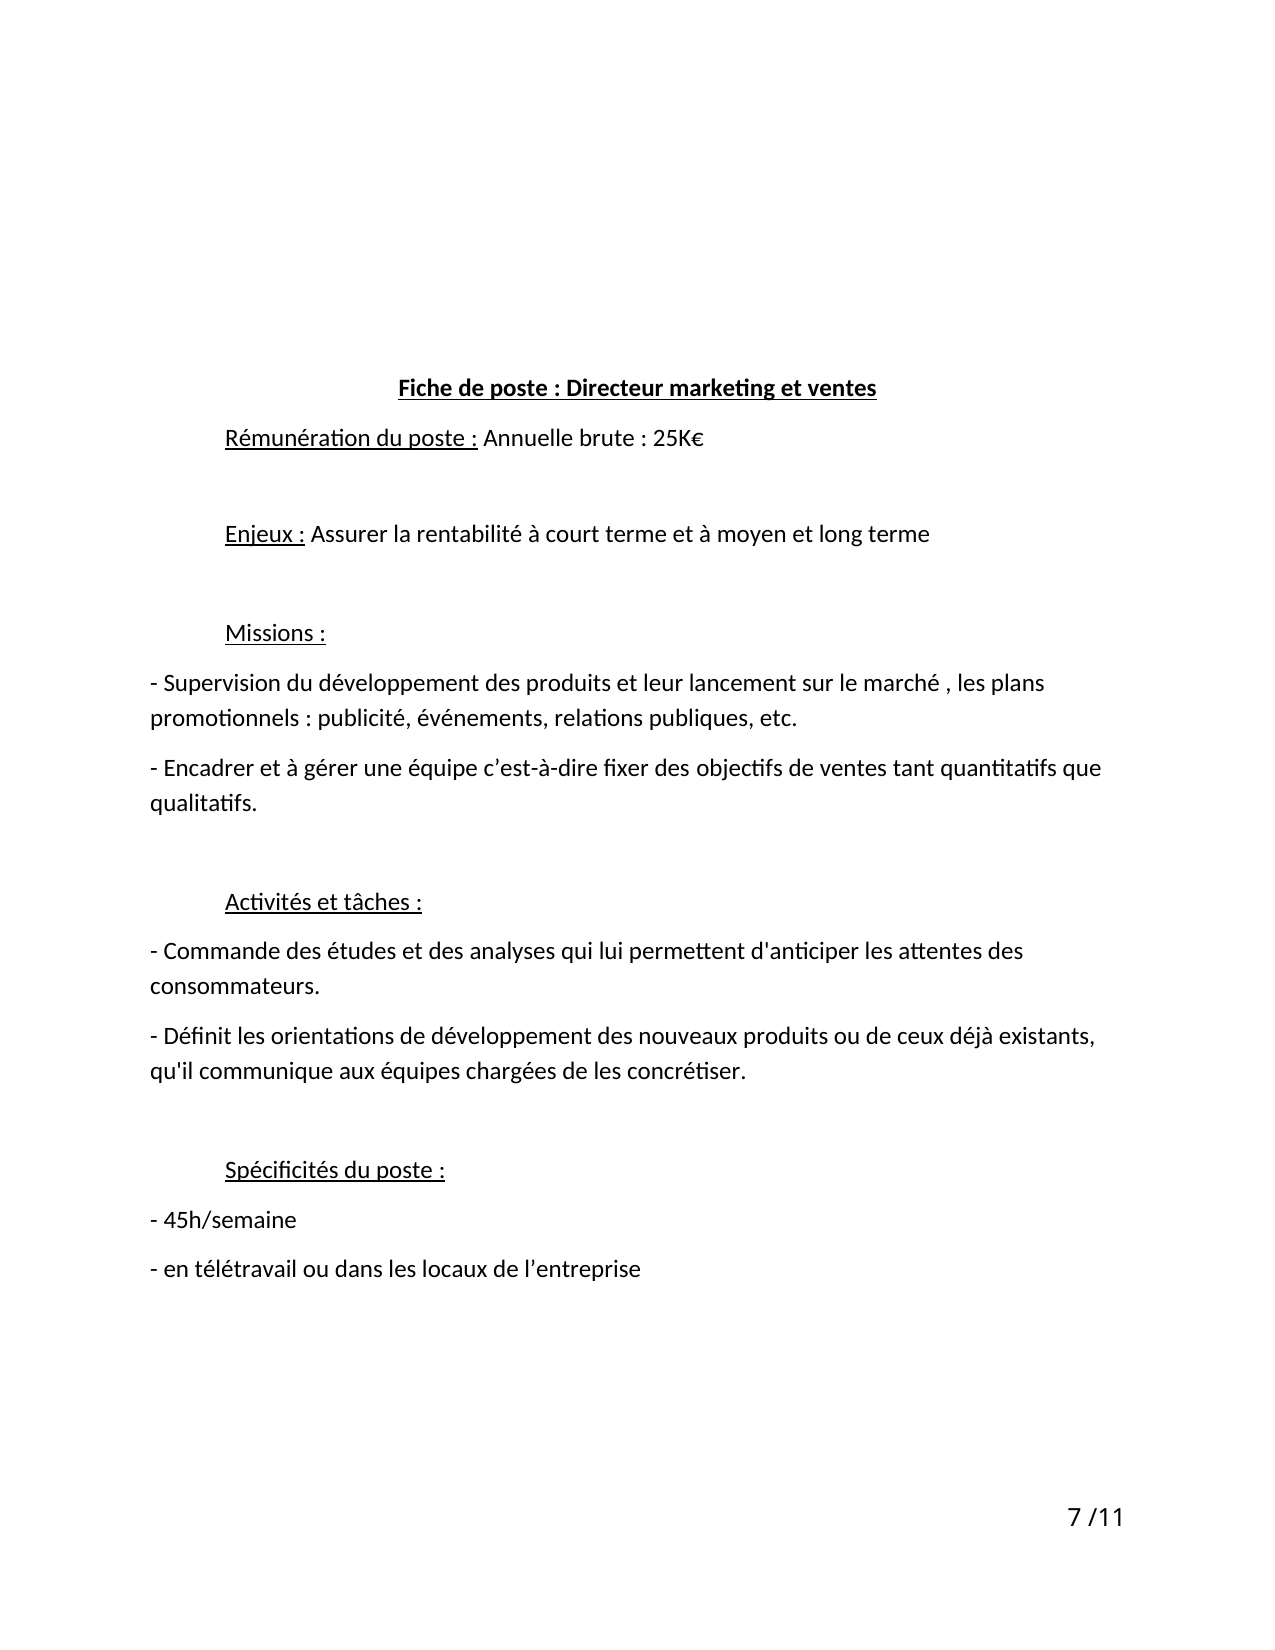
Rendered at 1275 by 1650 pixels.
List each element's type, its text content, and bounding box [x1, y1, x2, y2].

text - Définit les orientations de développement des nouveaux produits ou de ceux déjà existants, qu'il communique aux équipes chargées de les concrétiser. [150, 1020, 1125, 1086]
text Activités et tâches : [150, 886, 1125, 916]
text Spécificités du poste : [150, 1154, 1125, 1185]
text - Commande des études et des analyses qui lui permettent d'anticiper les attentes des consommateurs. [150, 936, 1125, 1001]
text Rémunération du poste : Annuelle brute : 25K€ [150, 422, 1125, 453]
text - en télétravail ou dans les locaux de l’entreprise [150, 1253, 1125, 1284]
text - Encadrer et à gérer une équipe c’est-à-dire fixer des objectifs de ventes tant quantitatifs que qualitatifs. [150, 752, 1125, 817]
text Enjeux : Assurer la rentabilité à court terme et à moyen et long terme [150, 518, 1125, 549]
text Missions : [150, 618, 1125, 648]
text Fiche de poste : Directeur marketing et ventes [150, 372, 1125, 403]
text - 45h/semaine [150, 1204, 1125, 1234]
text - Supervision du développement des produits et leur lancement sur le marché , les plans promotionnels : publicité, événements, relations publiques, etc. [150, 667, 1125, 733]
